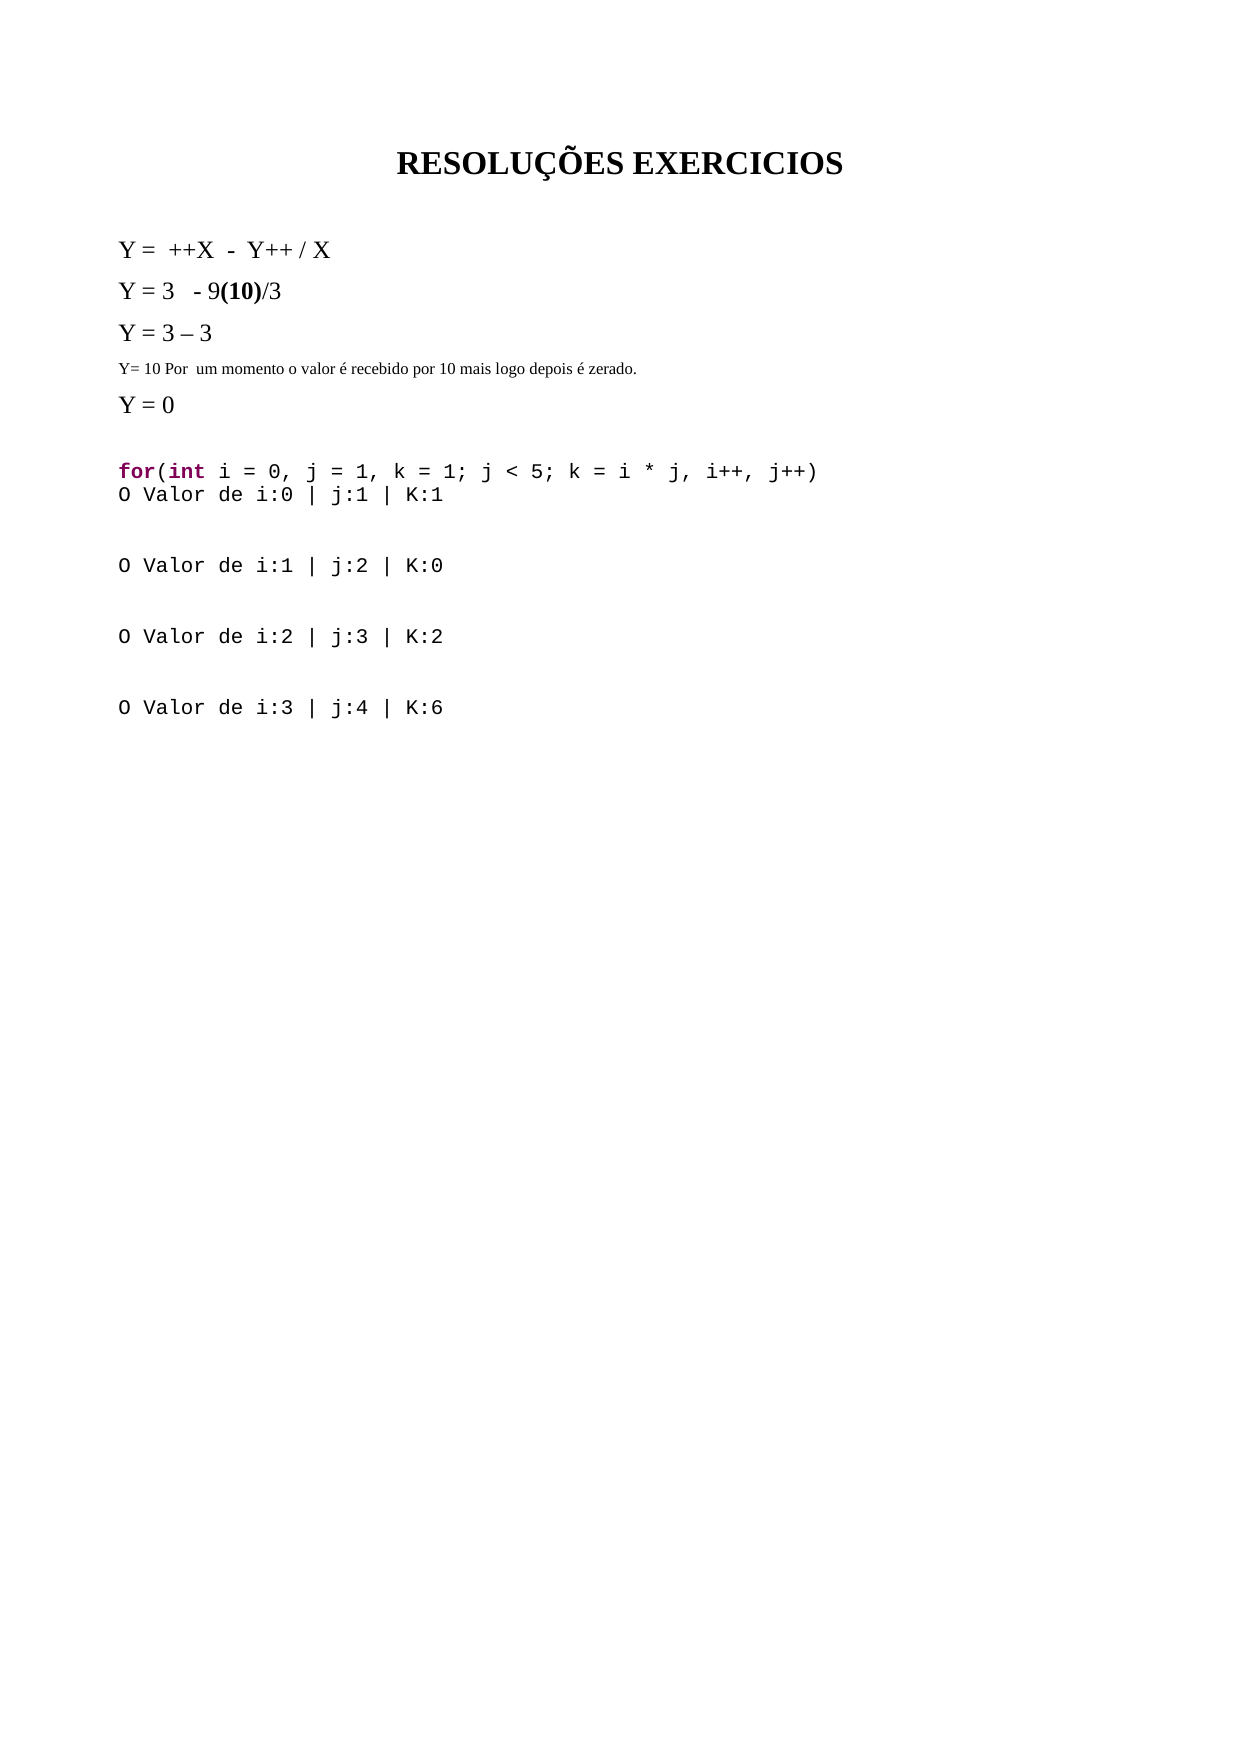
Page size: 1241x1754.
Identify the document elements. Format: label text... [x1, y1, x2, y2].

text O Valor de i:2 | j:3 | K:2 [118, 626, 1122, 650]
text Y = 3 - 9(10)/3 [118, 276, 1122, 305]
text O Valor de i:1 | j:2 | K:0 [118, 555, 1122, 579]
text O Valor de i:0 | j:1 | K:1 [118, 484, 1122, 508]
text Y = 0 [118, 391, 1122, 419]
subtitle RESOLUÇÕES EXERCICIOS [118, 143, 1122, 181]
text Y = ++X - Y++ / X [118, 235, 1122, 264]
text Y = 3 – 3 [118, 318, 1122, 346]
text O Valor de i:3 | j:4 | K:6 [118, 697, 1122, 721]
text for(int i = 0, j = 1, k = 1; j < 5; k = i * j, i++, j++) [118, 461, 1122, 484]
text Y= 10 Por um momento o valor é recebido por 10 mais logo depois é zerado. [118, 359, 1122, 378]
